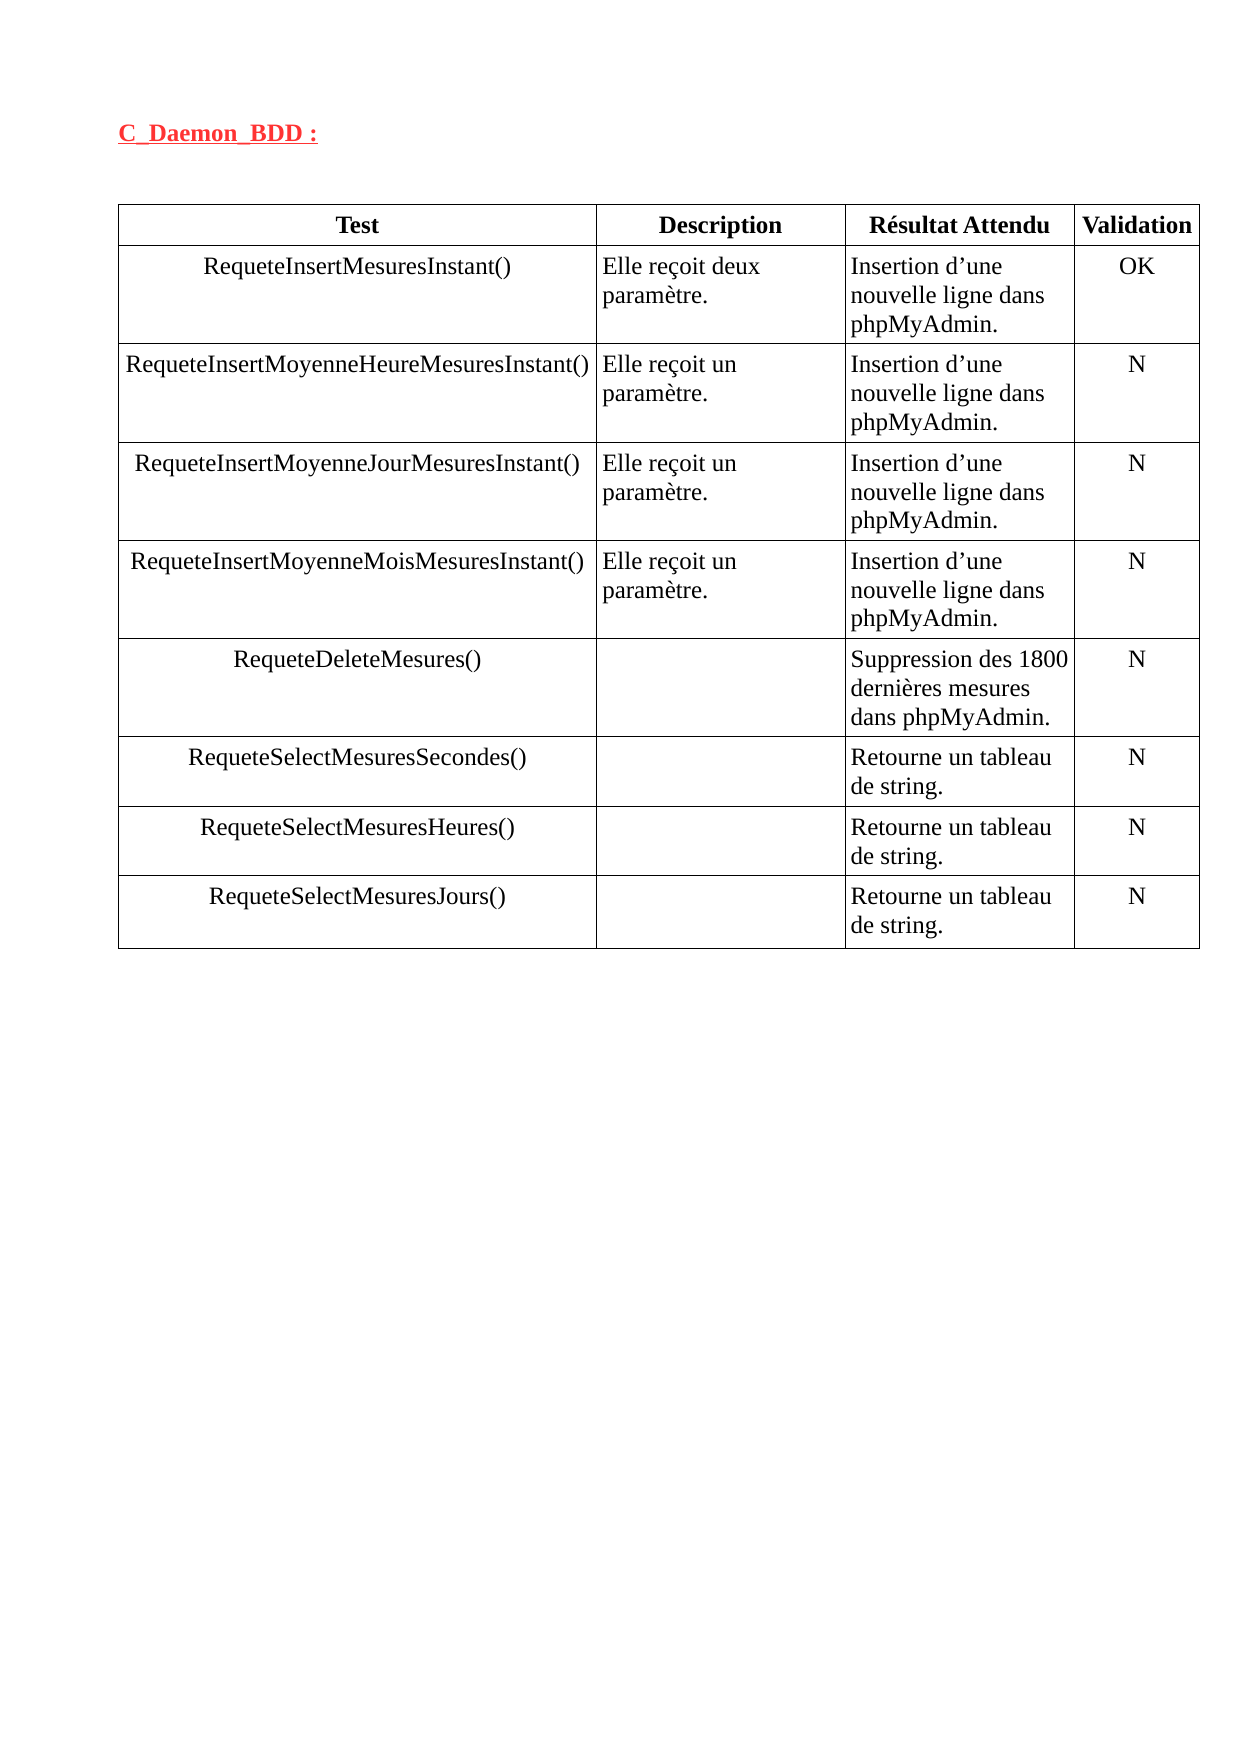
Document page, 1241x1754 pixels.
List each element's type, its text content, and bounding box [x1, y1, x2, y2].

table_cell N [1075, 876, 1199, 948]
table_cell N [1075, 541, 1199, 638]
text C_Daemon_BDD : [118, 118, 1122, 147]
table_cell Elle reçoit un paramètre. [597, 541, 845, 638]
table_cell [597, 876, 845, 948]
table_cell Insertion d’une nouvelle ligne dans phpMyAdmin. [846, 541, 1074, 638]
table_cell Retourne un tableau de string. [846, 737, 1074, 806]
table_cell Insertion d’une nouvelle ligne dans phpMyAdmin. [846, 246, 1074, 343]
table_cell Insertion d’une nouvelle ligne dans phpMyAdmin. [846, 443, 1074, 540]
table_cell RequeteSelectMesuresJours() [119, 876, 596, 948]
table_cell N [1075, 443, 1199, 540]
table_cell Elle reçoit deux paramètre. [597, 246, 845, 343]
table_header Description [597, 205, 845, 245]
table_cell N [1075, 737, 1199, 806]
table_cell Insertion d’une nouvelle ligne dans phpMyAdmin. [846, 344, 1074, 442]
table_cell RequeteInsertMoyenneHeureMesuresInstant() [119, 344, 596, 442]
table_cell RequeteInsertMoyenneJourMesuresInstant() [119, 443, 596, 540]
table_cell N [1075, 807, 1199, 875]
table_cell RequeteSelectMesuresSecondes() [119, 737, 596, 806]
table_cell Elle reçoit un paramètre. [597, 443, 845, 540]
table_header Résultat Attendu [846, 205, 1074, 245]
table_cell Retourne un tableau de string. [846, 807, 1074, 875]
table_header Validation [1075, 205, 1199, 245]
table_cell RequeteSelectMesuresHeures() [119, 807, 596, 875]
table_cell Elle reçoit un paramètre. [597, 344, 845, 442]
table_cell [597, 737, 845, 806]
table_cell N [1075, 639, 1199, 736]
table_cell [597, 807, 845, 875]
table_cell N [1075, 344, 1199, 442]
table_cell [597, 639, 845, 736]
table_cell RequeteDeleteMesures() [119, 639, 596, 736]
table_cell Retourne un tableau de string. [846, 876, 1074, 948]
table_cell Suppression des 1800 dernières mesures dans phpMyAdmin. [846, 639, 1074, 736]
table_cell RequeteInsertMoyenneMoisMesuresInstant() [119, 541, 596, 638]
table_header Test [119, 205, 596, 245]
table_cell RequeteInsertMesuresInstant() [119, 246, 596, 343]
table_cell OK [1075, 246, 1199, 343]
